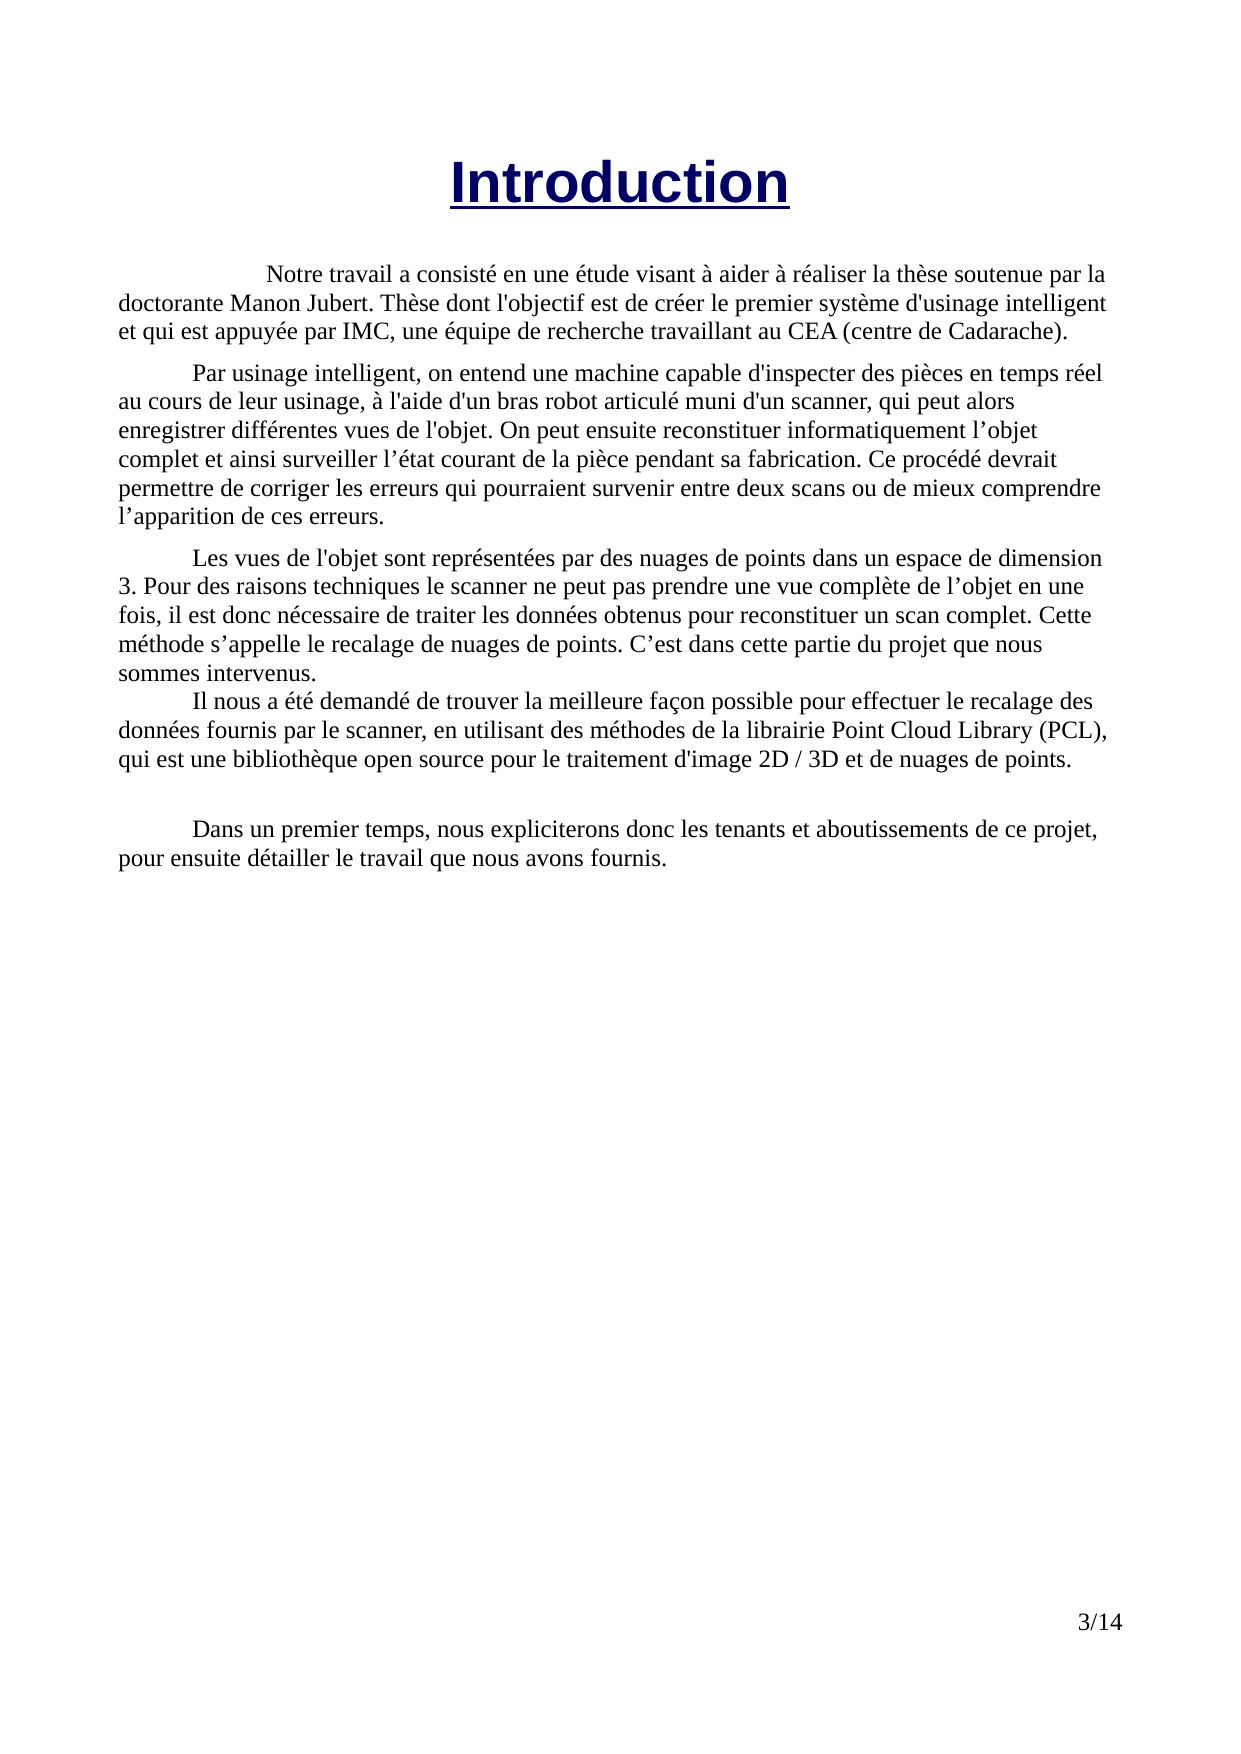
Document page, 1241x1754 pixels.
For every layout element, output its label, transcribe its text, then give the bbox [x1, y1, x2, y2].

subtitle Introduction [118, 148, 1122, 215]
text Dans un premier temps, nous expliciterons donc les tenants et aboutissements de ce projet, pour ensuite détailler le travail que nous avons fournis. [118, 814, 1122, 871]
text Les vues de l'objet sont représentées par des nuages de points dans un espace de dimension 3. Pour des raisons techniques le scanner ne peut pas prendre une vue complète de l’objet en une fois, il est donc nécessaire de traiter les données obtenus pour reconstituer un scan complet. Cette méthode s’appelle le recalage de nuages de points. C’est dans cette partie du projet que nous sommes intervenus. Il nous a été demandé de trouver la meilleure façon possible pour effectuer le recalage des données fournis par le scanner, en utilisant des méthodes de la librairie Point Cloud Library (PCL), qui est une bibliothèque open source pour le traitement d'image 2D / 3D et de nuages de points. [118, 543, 1122, 801]
text Notre travail a consisté en une étude visant à aider à réaliser la thèse soutenue par la doctorante Manon Jubert. Thèse dont l'objectif est de créer le premier système d'usinage intelligent et qui est appuyée par IMC, une équipe de recherche travaillant au CEA (centre de Cadarache). [118, 259, 1122, 345]
text Par usinage intelligent, on entend une machine capable d'inspecter des pièces en temps réel au cours de leur usinage, à l'aide d'un bras robot articulé muni d'un scanner, qui peut alors enregistrer différentes vues de l'objet. On peut ensuite reconstituer informatiquement l’objet complet et ainsi surveiller l’état courant de la pièce pendant sa fabrication. Ce procédé devrait permettre de corriger les erreurs qui pourraient survenir entre deux scans ou de mieux comprendre l’apparition de ces erreurs. [118, 358, 1122, 530]
